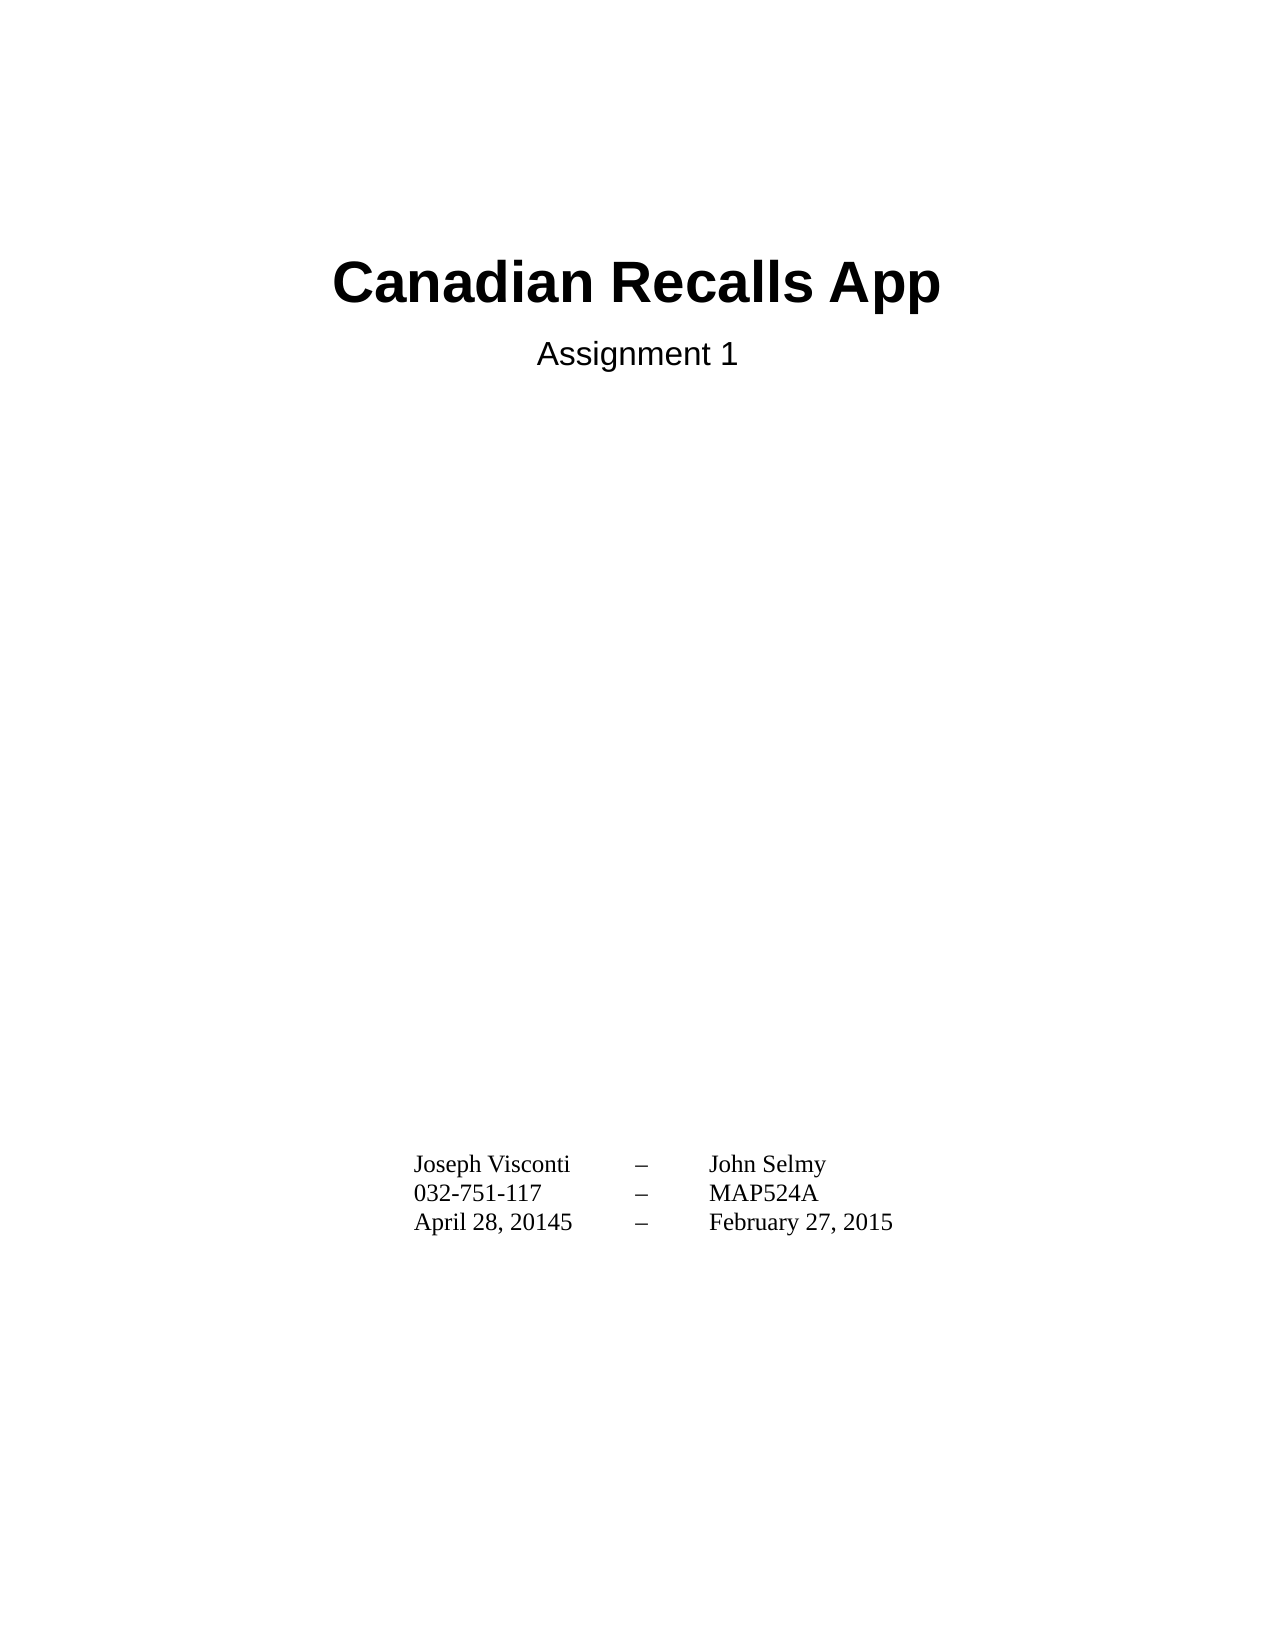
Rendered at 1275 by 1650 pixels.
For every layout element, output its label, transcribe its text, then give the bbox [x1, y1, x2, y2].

subtitle Assignment 1 [118, 333, 1157, 372]
text April 28, 20145 – February 27, 2015 [118, 1207, 1157, 1235]
title Canadian Recalls App [118, 248, 1157, 315]
text 032-751-117 – MAP524A [118, 1178, 1157, 1207]
text Joseph Visconti – John Selmy [118, 1149, 1157, 1178]
